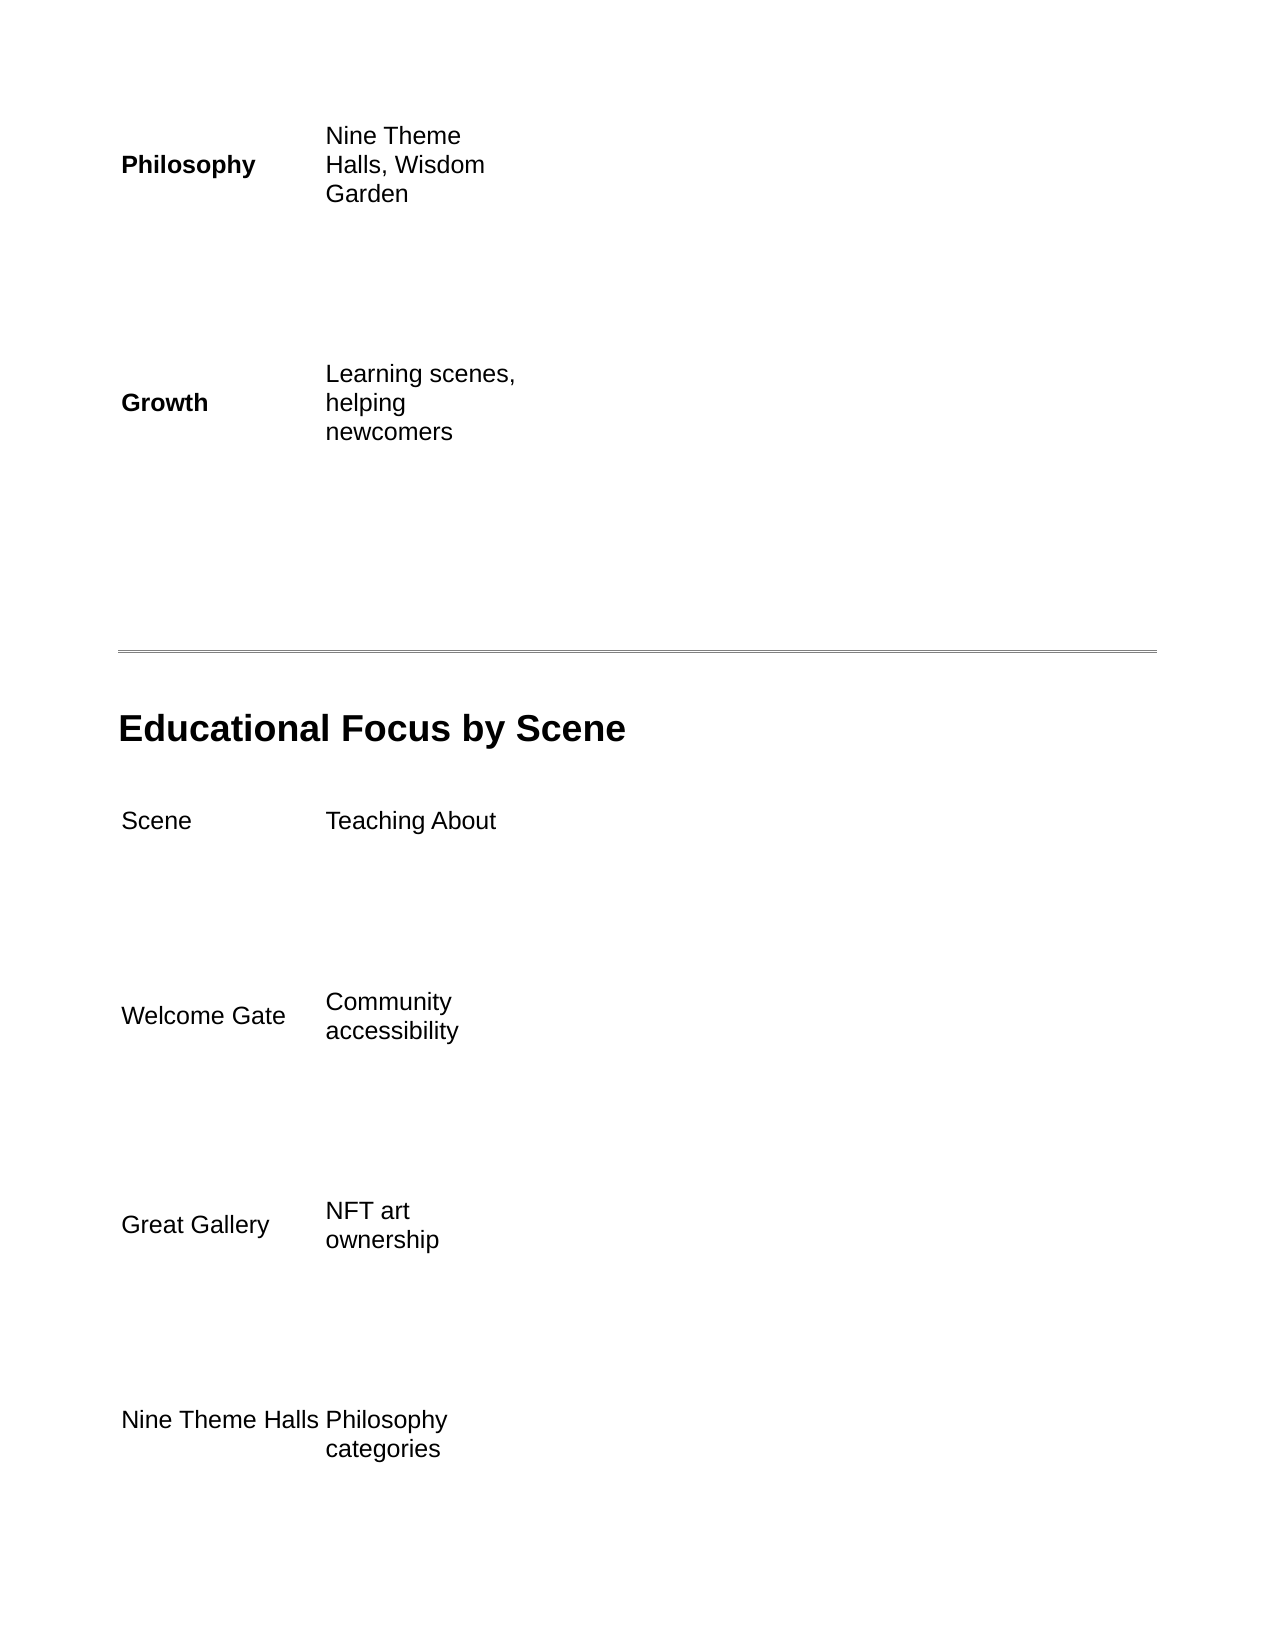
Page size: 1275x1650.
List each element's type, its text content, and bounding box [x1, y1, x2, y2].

subtitle Educational Focus by Scene [118, 707, 1157, 750]
table_cell Philosophy categories [323, 1403, 530, 1525]
table_cell Welcome Gate [118, 984, 322, 1193]
table_header Scene [118, 804, 322, 984]
table_cell Nine Theme Halls [118, 1403, 322, 1525]
table_header Teaching About [323, 804, 530, 984]
table_cell Learning scenes, helping newcomers [323, 356, 530, 594]
table_cell Community accessibility [323, 984, 530, 1193]
table_cell Philosophy [118, 118, 322, 356]
table_cell Nine Theme Halls, Wisdom Garden [323, 118, 530, 356]
table_cell Growth [118, 356, 322, 594]
table_cell Great Gallery [118, 1193, 322, 1402]
table_cell NFT art ownership [323, 1193, 530, 1402]
